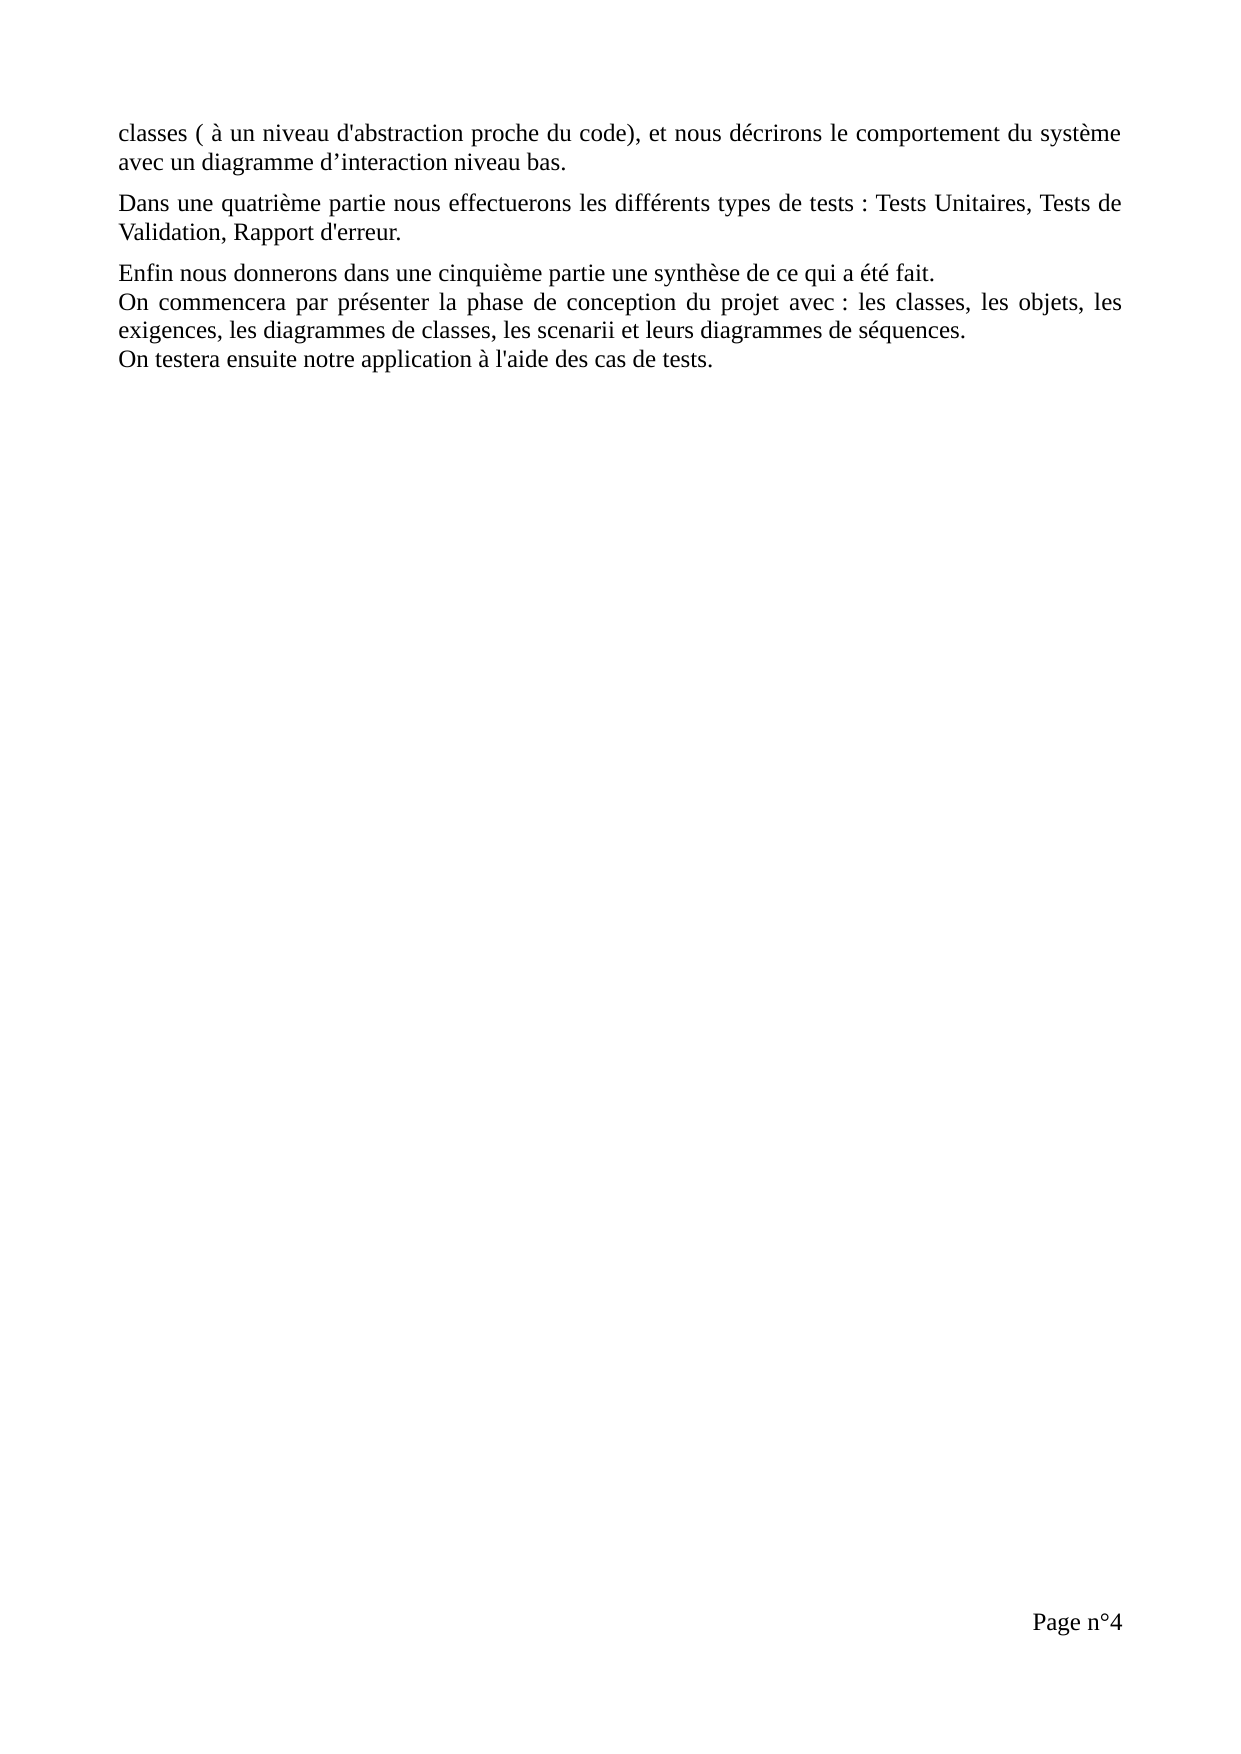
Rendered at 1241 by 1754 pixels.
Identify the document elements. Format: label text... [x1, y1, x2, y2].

text classes ( à un niveau d'abstraction proche du code), et nous décrirons le comportement du système avec un diagramme d’interaction niveau bas. [118, 118, 1122, 176]
text On testera ensuite notre application à l'aide des cas de tests. [118, 344, 1122, 373]
text Enfin nous donnerons dans une cinquième partie une synthèse de ce qui a été fait. [118, 258, 1122, 287]
text Dans une quatrième partie nous effectuerons les différents types de tests : Tests Unitaires, Tests de Validation, Rapport d'erreur. [118, 188, 1122, 246]
text On commencera par présenter la phase de conception du projet avec : les classes, les objets, les exigences, les diagrammes de classes, les scenarii et leurs diagrammes de séquences. [118, 287, 1122, 344]
